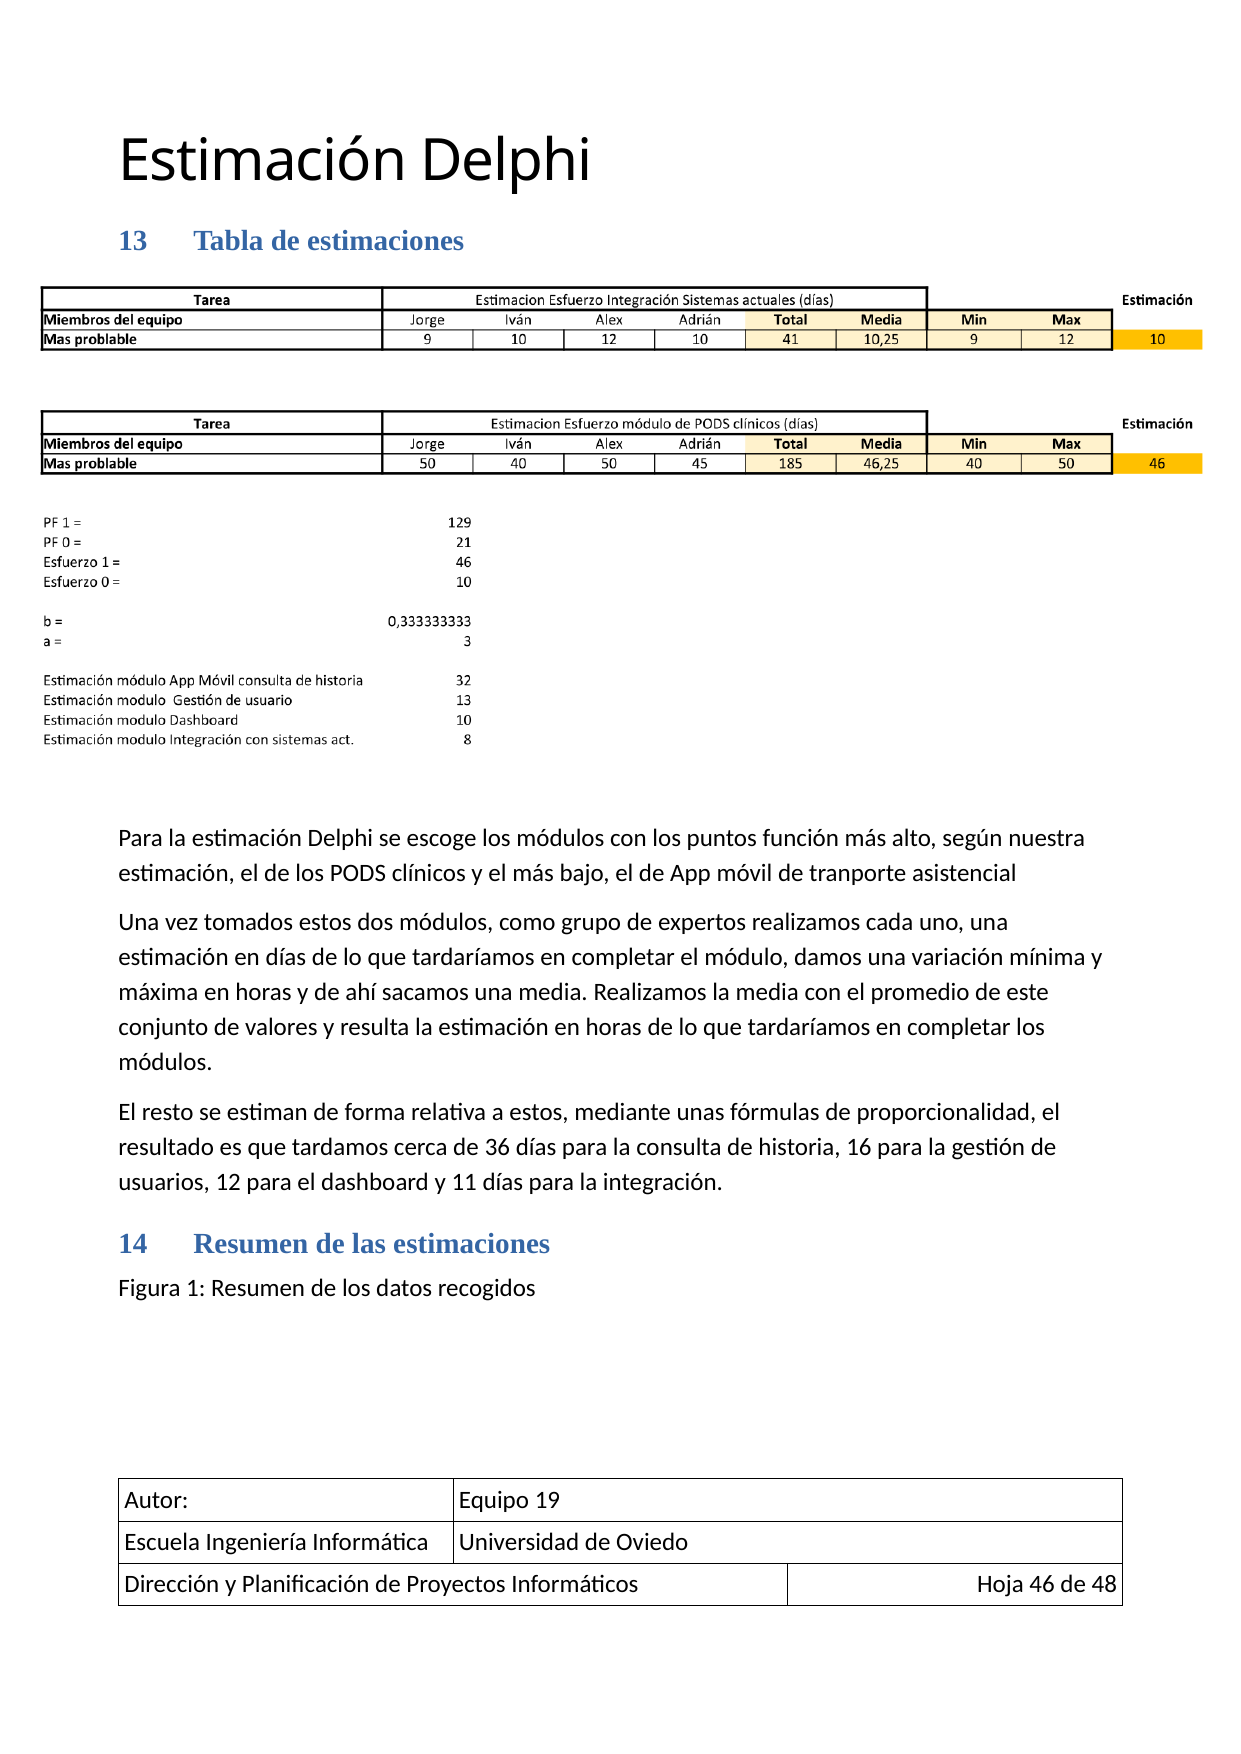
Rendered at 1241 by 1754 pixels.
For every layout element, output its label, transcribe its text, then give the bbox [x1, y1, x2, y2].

title Estimación Delphi [118, 118, 1122, 198]
text Para la estimación Delphi se escoge los módulos con los puntos función más alto, según nuestra estimación, el de los PODS clínicos y el más bajo, el de App móvil de tranporte asistencial [118, 822, 1122, 887]
text Figura 1: Resumen de los datos recogidos [118, 1272, 1122, 1303]
picture [29, 268, 1211, 756]
subtitle Resumen de las estimaciones [118, 1226, 1122, 1259]
text El resto se estiman de forma relativa a estos, mediante unas fórmulas de proporcionalidad, el resultado es que tardamos cerca de 36 días para la consulta de historia, 16 para la gestión de usuarios, 12 para el dashboard y 11 días para la integración. [118, 1096, 1122, 1197]
subtitle Tabla de estimaciones [118, 223, 1122, 256]
text Una vez tomados estos dos módulos, como grupo de expertos realizamos cada uno, una estimación en días de lo que tardaríamos en completar el módulo, damos una variación mínima y máxima en horas y de ahí sacamos una media. Realizamos la media con el promedio de este conjunto de valores y resulta la estimación en horas de lo que tardaríamos en completar los módulos. [118, 906, 1122, 1077]
